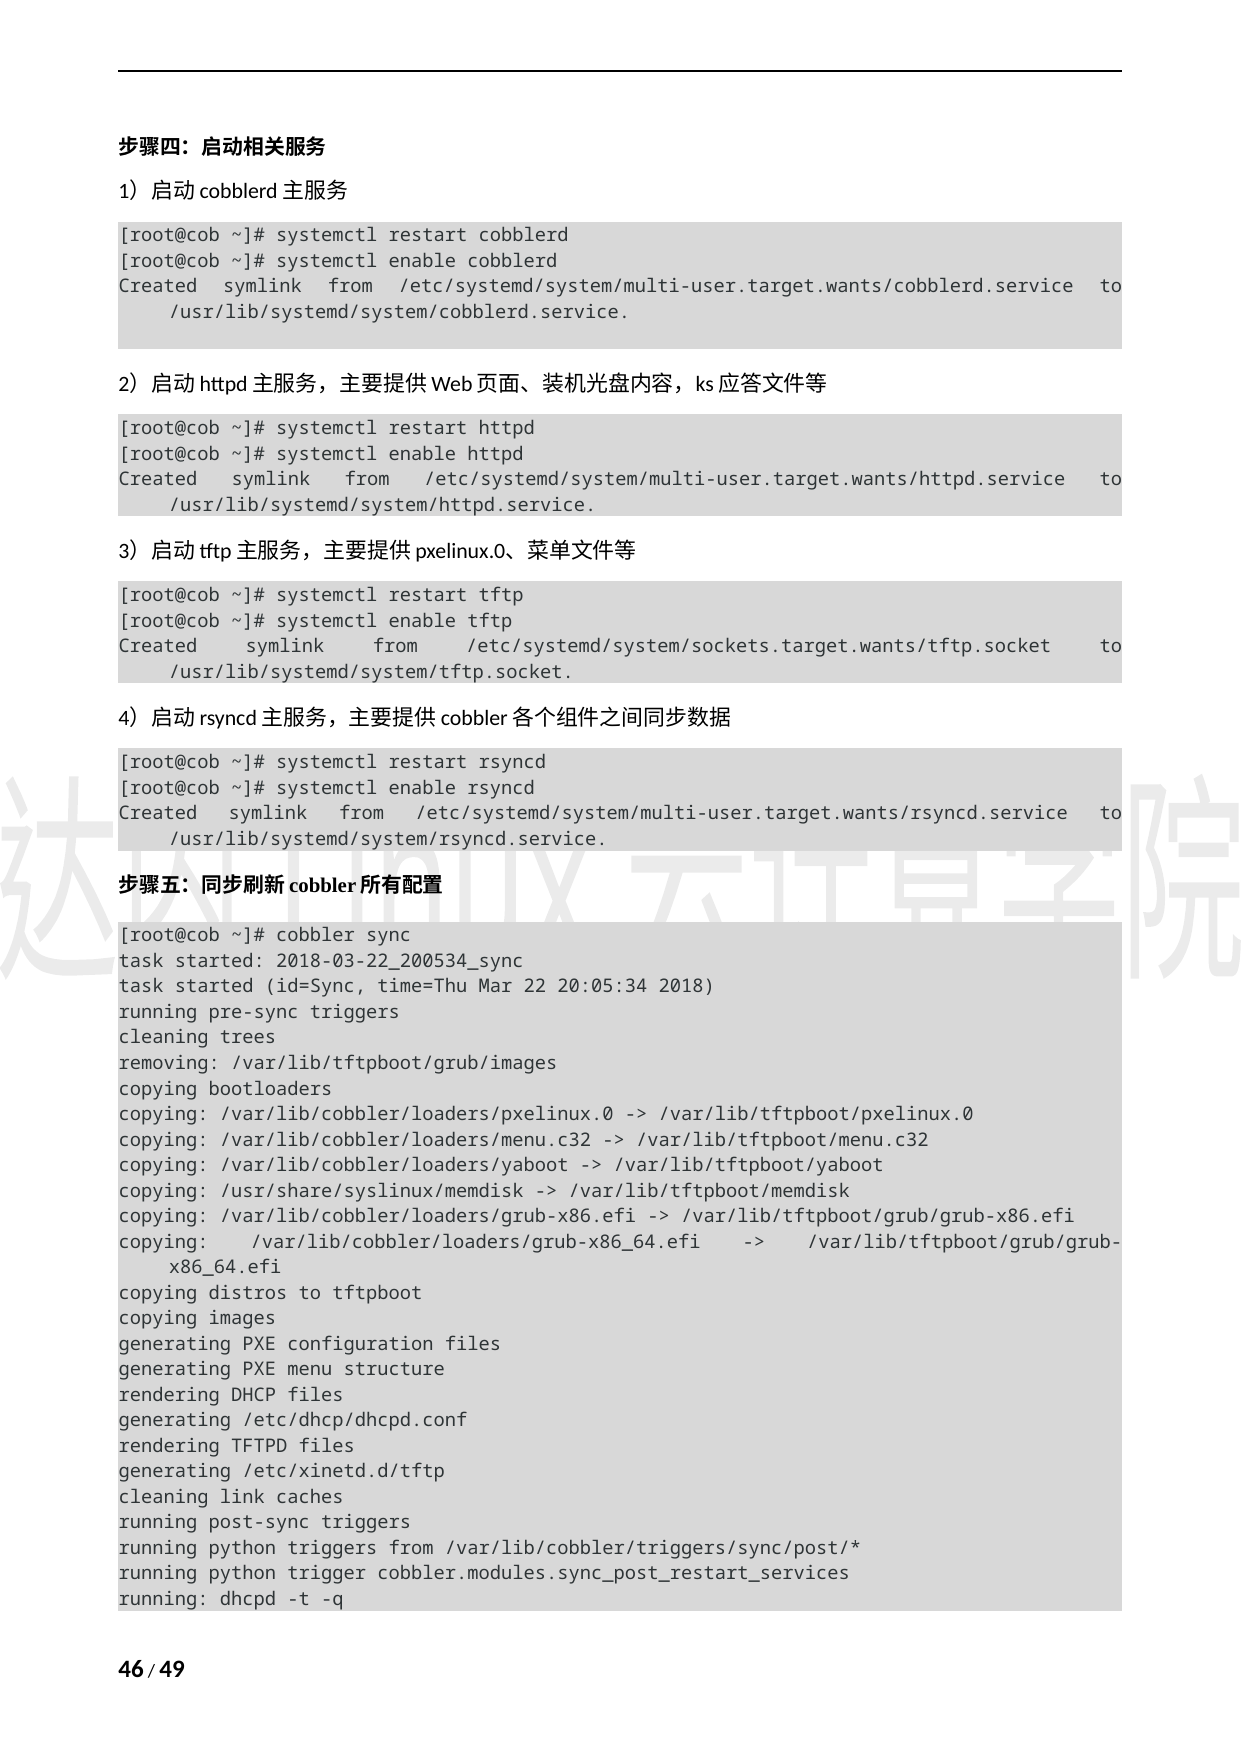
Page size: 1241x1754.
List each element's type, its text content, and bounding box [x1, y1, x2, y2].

text generating /etc/xinetd.d/tftp [118, 1458, 1122, 1483]
text 步骤四：启动相关服务 [118, 129, 1122, 162]
text 2）启动httpd主服务，主要提供Web页面、装机光盘内容，ks应答文件等 [118, 366, 1122, 398]
text copying: /usr/share/syslinux/memdisk -> /var/lib/tftpboot/memdisk [118, 1177, 1122, 1202]
text cleaning link caches [118, 1483, 1122, 1509]
text rendering DHCP files [118, 1381, 1122, 1407]
text [root@cob ~]# cobbler sync [118, 922, 1122, 947]
text copying: /var/lib/cobbler/loaders/grub-x86.efi -> /var/lib/tftpboot/grub/grub-x86.efi [118, 1202, 1122, 1228]
text copying: /var/lib/cobbler/loaders/yaboot -> /var/lib/tftpboot/yaboot [118, 1151, 1122, 1177]
text 3）启动tftp主服务，主要提供pxelinux.0、菜单文件等 [118, 533, 1122, 565]
text copying distros to tftpboot [118, 1279, 1122, 1304]
text running: dhcpd -t -q [118, 1585, 1122, 1611]
text [root@cob ~]# systemctl enable cobblerd [118, 247, 1122, 273]
text [root@cob ~]# systemctl restart rsyncd [118, 748, 1122, 774]
text task started: 2018-03-22_200534_sync [118, 947, 1122, 973]
text Created symlink from /etc/systemd/system/sockets.target.wants/tftp.socket to /usr/lib/systemd/system/tftp.socket. [118, 632, 1122, 683]
text running post-sync triggers [118, 1509, 1122, 1534]
text [root@cob ~]# systemctl restart httpd [118, 414, 1122, 440]
text Created symlink from /etc/systemd/system/multi-user.target.wants/cobblerd.service to /usr/lib/systemd/system/cobblerd.service. [118, 273, 1122, 324]
text [root@cob ~]# systemctl restart tftp [118, 581, 1122, 607]
text generating /etc/dhcp/dhcpd.conf [118, 1407, 1122, 1432]
text running python triggers from /var/lib/cobbler/triggers/sync/post/* [118, 1534, 1122, 1560]
text [root@cob ~]# systemctl enable tftp [118, 607, 1122, 632]
text Created symlink from /etc/systemd/system/multi-user.target.wants/rsyncd.service to /usr/lib/systemd/system/rsyncd.service. [118, 799, 1122, 851]
text 1）启动cobblerd主服务 [118, 173, 1122, 206]
text copying: /var/lib/cobbler/loaders/grub-x86_64.efi -> /var/lib/tftpboot/grub/grub-x86_64.efi [118, 1228, 1122, 1279]
text copying: /var/lib/cobbler/loaders/menu.c32 -> /var/lib/tftpboot/menu.c32 [118, 1126, 1122, 1151]
text copying images [118, 1304, 1122, 1330]
text Created symlink from /etc/systemd/system/multi-user.target.wants/httpd.service to /usr/lib/systemd/system/httpd.service. [118, 465, 1122, 516]
text removing: /var/lib/tftpboot/grub/images [118, 1049, 1122, 1075]
text [root@cob ~]# systemctl enable httpd [118, 440, 1122, 465]
text generating PXE configuration files [118, 1330, 1122, 1356]
text copying: /var/lib/cobbler/loaders/pxelinux.0 -> /var/lib/tftpboot/pxelinux.0 [118, 1100, 1122, 1126]
text [root@cob ~]# systemctl restart cobblerd [118, 222, 1122, 247]
text cleaning trees [118, 1024, 1122, 1049]
text rendering TFTPD files [118, 1432, 1122, 1458]
text 4）启动rsyncd主服务，主要提供cobbler各个组件之间同步数据 [118, 700, 1122, 732]
text copying bootloaders [118, 1075, 1122, 1100]
text [root@cob ~]# systemctl enable rsyncd [118, 774, 1122, 799]
text running python trigger cobbler.modules.sync_post_restart_services [118, 1560, 1122, 1585]
text running pre-sync triggers [118, 998, 1122, 1024]
text 步骤五：同步刷新cobbler所有配置 [118, 867, 1122, 899]
text generating PXE menu structure [118, 1356, 1122, 1381]
text task started (id=Sync, time=Thu Mar 22 20:05:34 2018) [118, 973, 1122, 998]
